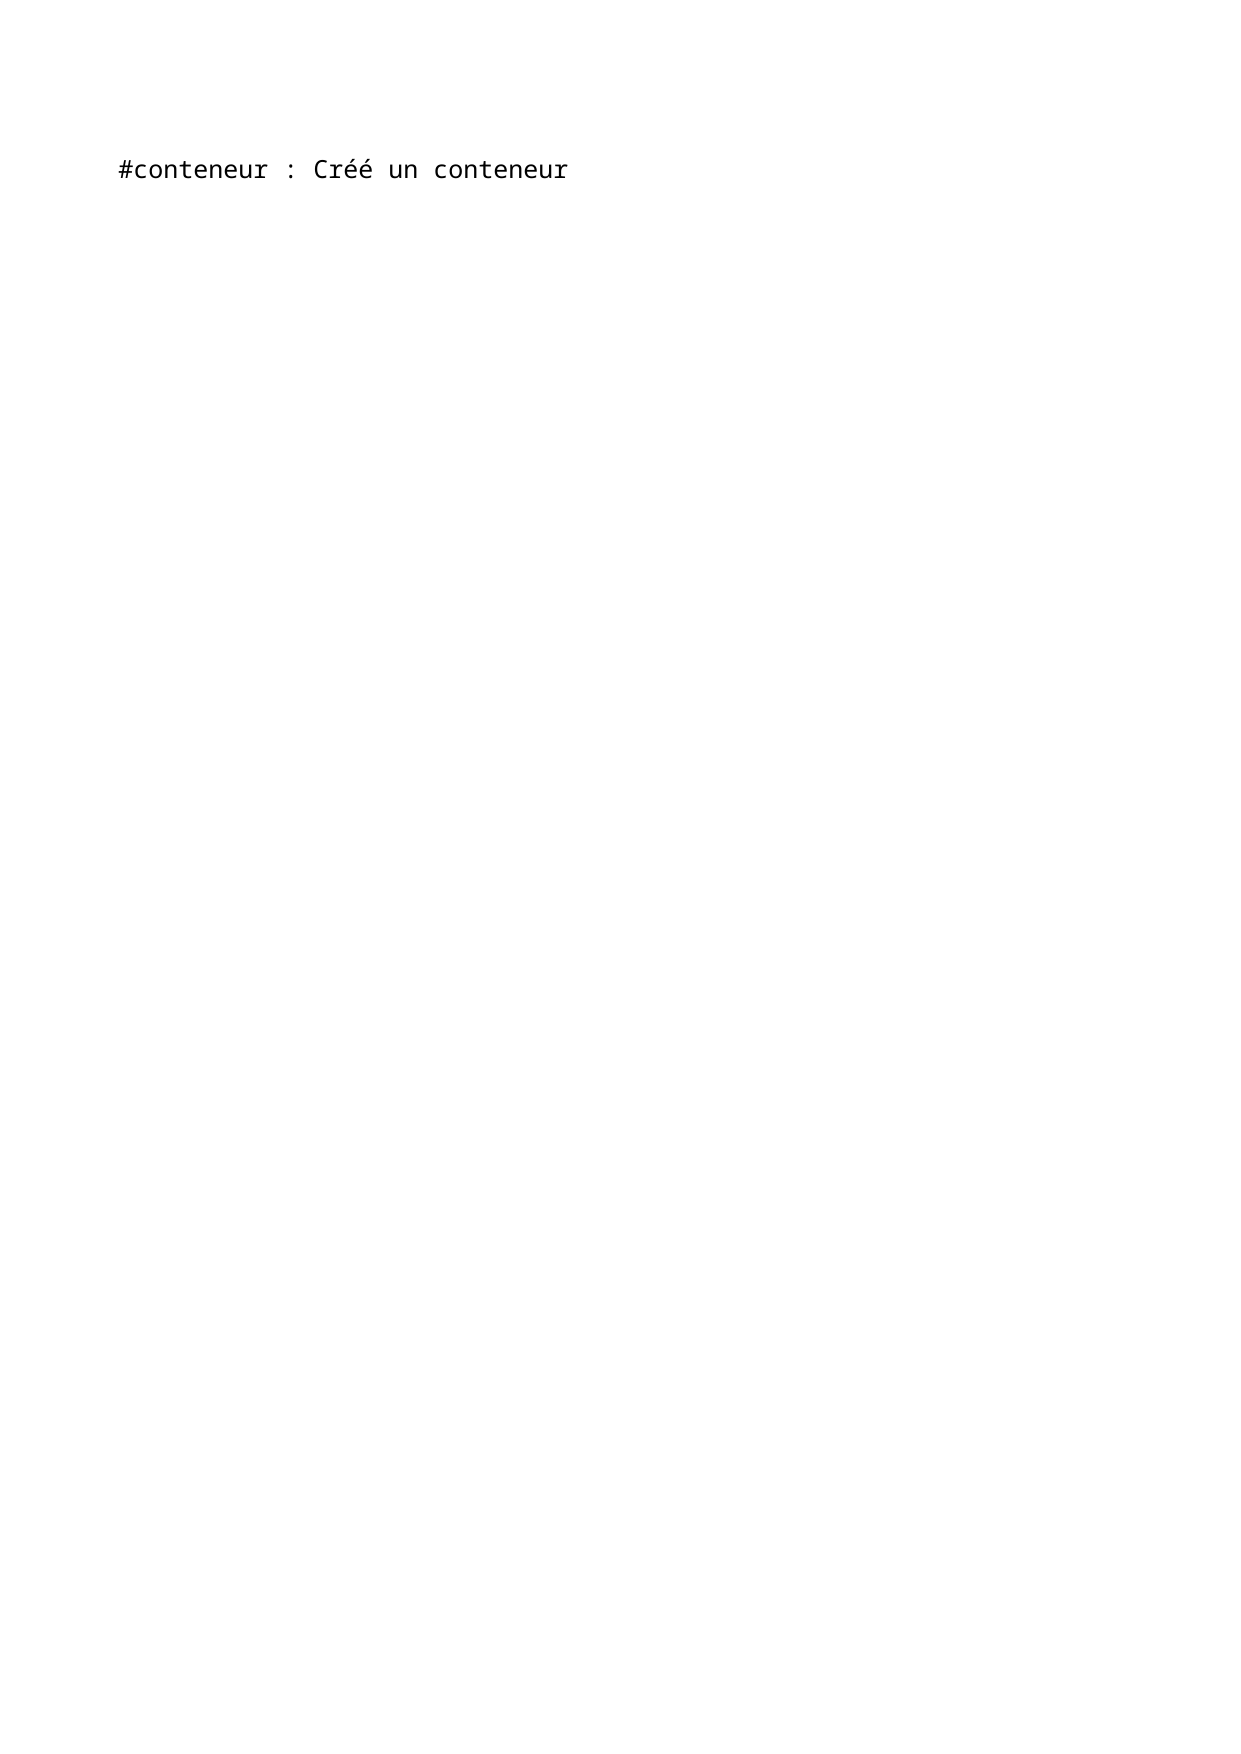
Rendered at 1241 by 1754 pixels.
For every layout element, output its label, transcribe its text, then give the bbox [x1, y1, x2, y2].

text #conteneur : Créé un conteneur [118, 152, 1122, 186]
